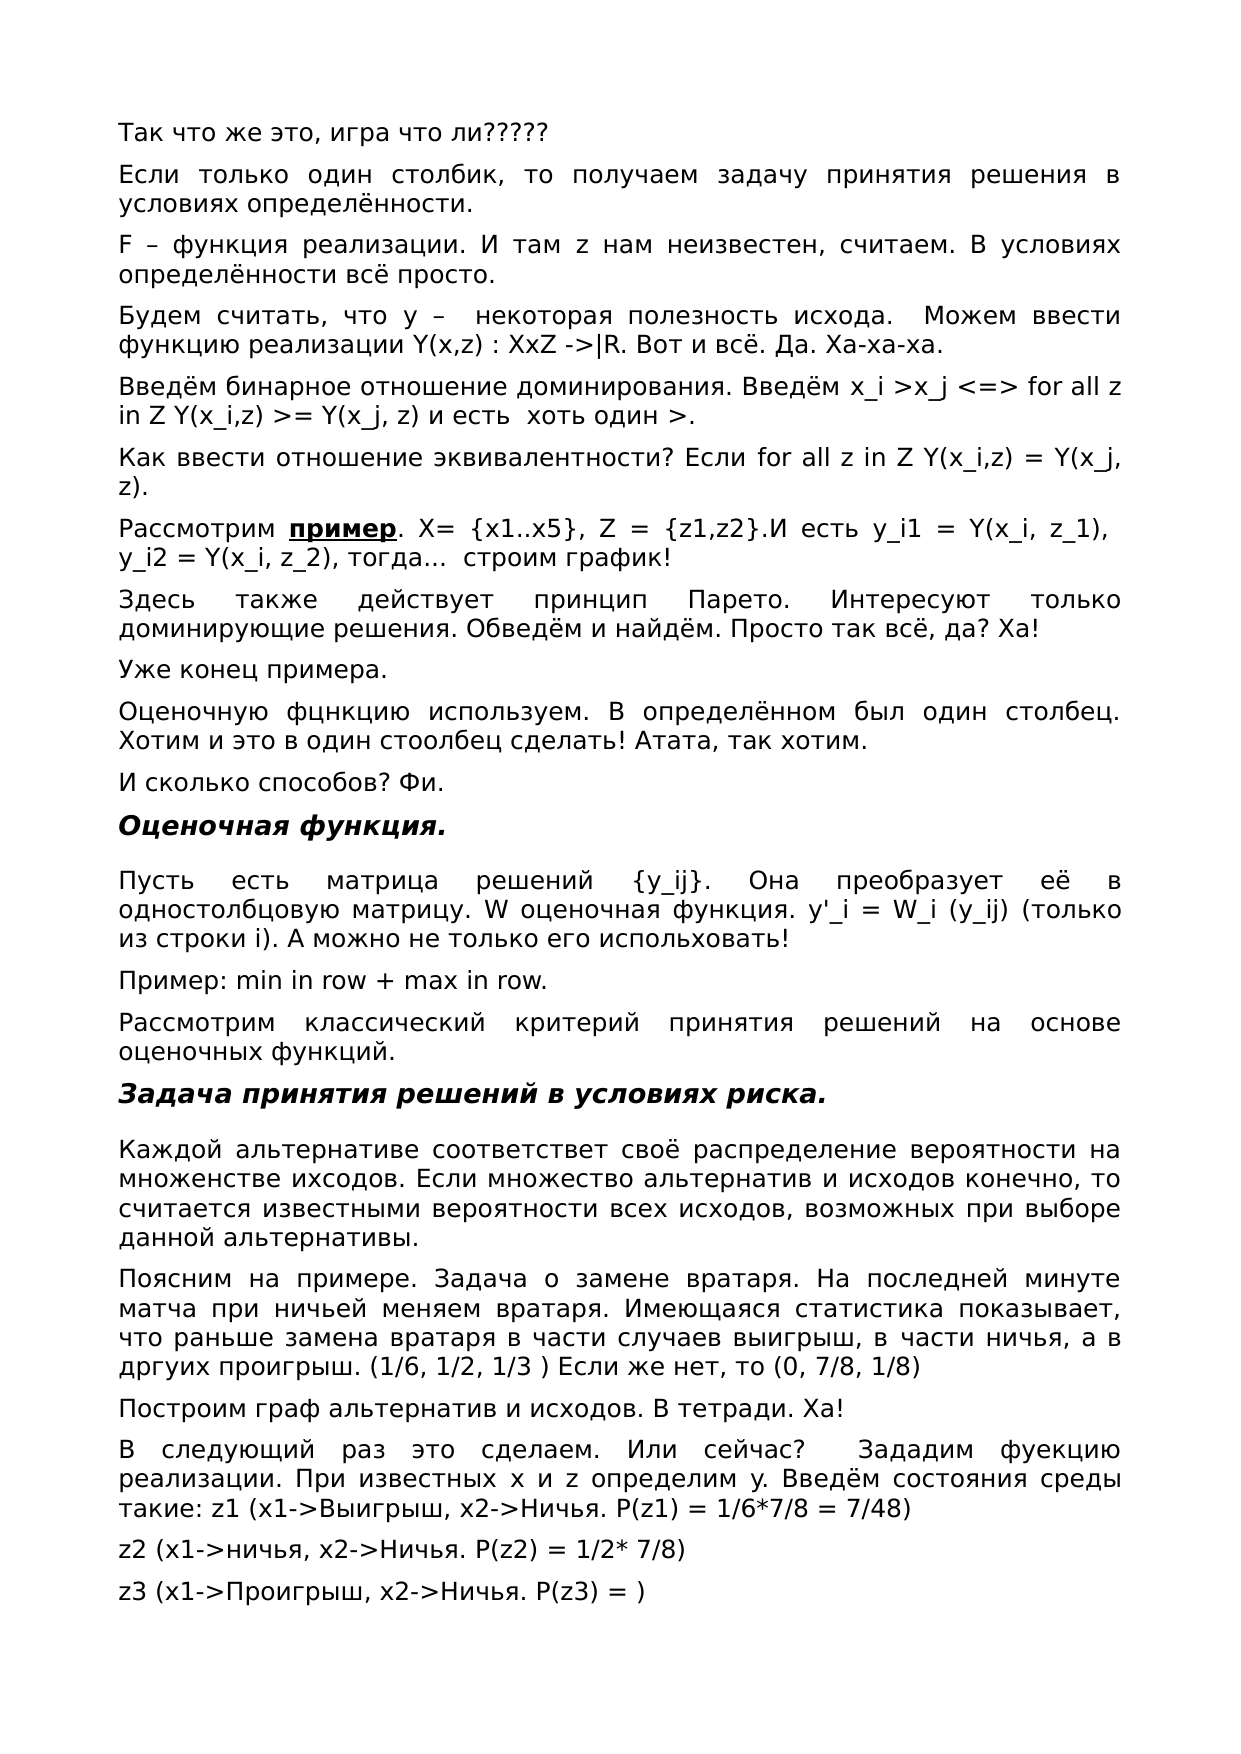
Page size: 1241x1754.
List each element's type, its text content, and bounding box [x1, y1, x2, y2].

text Здесь также действует принцип Парето. Интересуют только доминирующие решения. Обведём и найдём. Просто так всё, да? Ха! [118, 585, 1122, 643]
text Поясним на примере. Задача о замене вратаря. На последней минуте матча при ничьей меняем вратаря. Имеющаяся статистика показывает, что раньше замена вратаря в части случаев выигрыш, в чаcти ничья, а в дргуих проигрыш. (1/6, 1/2, 1/3 ) Если же нет, то (0, 7/8, 1/8) [118, 1264, 1122, 1381]
text Если только один столбик, то получаем задачу принятия решения в условиях определённости. [118, 160, 1122, 218]
text Будем считать, что y – некоторая полезность исхода. Можем ввести функцию реализации Y(x,z) : XxZ ->|R. Вот и всё. Да. Ха-ха-ха. [118, 301, 1122, 360]
text z3 (х1->Проигрыш, x2->Ничья. P(z3) = ) [118, 1577, 1122, 1606]
text Оценочную фцнкцию используем. В определённом был один столбец. Хотим и это в один стоолбец сделать! Атата, так хотим. [118, 697, 1122, 756]
text Введём бинарное отношение доминирования. Введём x_i >x_j <=> for all z in Z Y(x_i,z) >= Y(x_j, z) и есть хоть один >. [118, 372, 1122, 431]
text Так что же это, игра что ли????? [118, 118, 1122, 147]
subtitle Задача принятия решений в условиях риска. [118, 1079, 1122, 1110]
text Пусть есть матрица решений {y_ij}. Она преобразует её в одностолбцовую матрицу. W оценочная функция. y'_i = W_i (y_ij) (только из строки i). А можно не только его испольховать! [118, 866, 1122, 954]
text Уже конец примера. [118, 656, 1122, 685]
text Пример: min in row + max in row. [118, 966, 1122, 996]
text Построим граф альтернатив и исходов. В тетради. Ха! [118, 1394, 1122, 1423]
text z2 (х1->ничья, x2->Ничья. P(z2) = 1/2* 7/8) [118, 1535, 1122, 1564]
text Рассмотрим классический критерий принятия решений на основе оценочных функций. [118, 1008, 1122, 1066]
text Каждой альтернативе соответствет своё распределение вероятности на множенстве ихсодов. Если множество альтернатив и исходов конечно, то считается известными вероятности всех исходов, возможных при выборе данной альтернативы. [118, 1135, 1122, 1252]
text И сколько способов? Фи. [118, 768, 1122, 797]
text Рассмотрим пример. X= {x1..x5}, Z = {z1,z2}.И есть y_i1 = Y(x_i, z_1), y_i2 = Y(x_i, z_2), тогда... строим график! [118, 514, 1122, 572]
subtitle Оценочная функция. [118, 810, 1122, 841]
text В следующий раз это сделаем. Или сейчас? Зададим фуекцию реализации. При известных x и z определим y. Введём состояния среды такие: z1 (х1->Выигрыш, x2->Ничья. P(z1) = 1/6*7/8 = 7/48) [118, 1435, 1122, 1523]
text F – функция реализации. И там z нам неизвестен, считаем. В условиях определённости всё просто. [118, 231, 1122, 289]
text Как ввести отношение эквивалентности? Если for all z in Z Y(x_i,z) = Y(x_j, z). [118, 443, 1122, 501]
